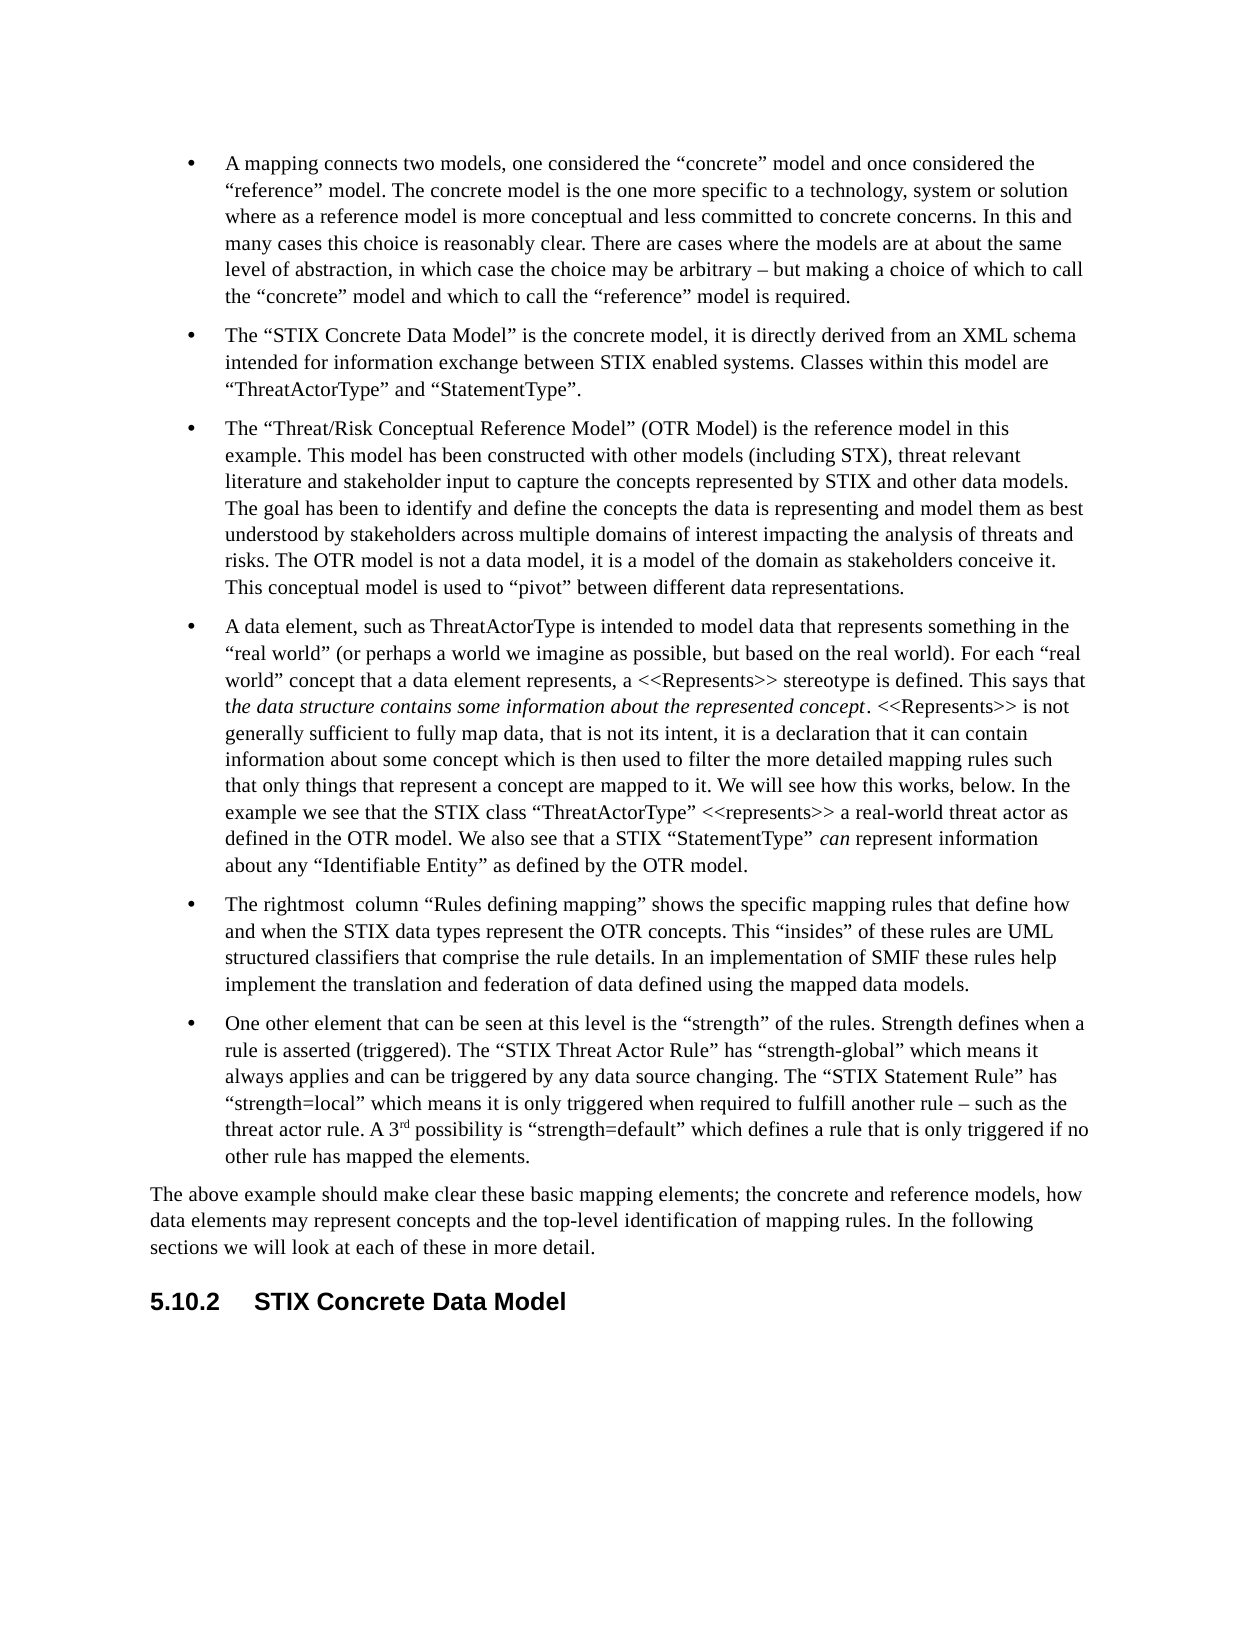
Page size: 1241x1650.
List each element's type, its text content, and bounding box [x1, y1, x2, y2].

list The rightmost column “Rules defining mapping” shows the specific mapping rules that define how and when the STIX data types represent the OTR concepts. This “insides” of these rules are UML structured classifiers that comprise the rule details. In an implementation of SMIF these rules help implement the translation and federation of data defined using the mapped data models. [187, 891, 1090, 996]
list The “STIX Concrete Data Model” is the concrete model, it is directly derived from an XML schema intended for information exchange between STIX enabled systems. Classes within this model are “ThreatActorType” and “StatementType”. [187, 322, 1090, 400]
list A mapping connects two models, one considered the “concrete” model and once considered the “reference” model. The concrete model is the one more specific to a technology, system or solution where as a reference model is more conceptual and less committed to concrete concerns. In this and many cases this choice is reasonably clear. There are cases where the models are at about the same level of abstraction, in which case the choice may be arbitrary – but making a choice of which to call the “concrete” model and which to call the “reference” model is required. [187, 150, 1090, 308]
list One other element that can be seen at this level is the “strength” of the rules. Strength defines when a rule is asserted (triggered). The “STIX Threat Actor Rule” has “strength-global” which means it always applies and can be triggered by any data source changing. The “STIX Statement Rule” has “strength=local” which means it is only triggered when required to fulfill another rule – such as the threat actor rule. A 3rd possibility is “strength=default” which defines a rule that is only triggered if no other rule has mapped the elements. [187, 1010, 1090, 1168]
list A data element, such as ThreatActorType is intended to model data that represents something in the “real world” (or perhaps a world we imagine as possible, but based on the real world). For each “real world” concept that a data element represents, a <<Represents>> stereotype is defined. This says that the data structure contains some information about the represented concept. <<Represents>> is not generally sufficient to fully map data, that is not its intent, it is a declaration that it can contain information about some concept which is then used to filter the more detailed mapping rules such that only things that represent a concept are mapped to it. We will see how this works, below. In the example we see that the STIX class “ThreatActorType” <<represents>> a real-world threat actor as defined in the OTR model. We also see that a STIX “StatementType” can represent information about any “Identifiable Entity” as defined by the OTR model. [187, 613, 1090, 877]
list The “Threat/Risk Conceptual Reference Model” (OTR Model) is the reference model in this example. This model has been constructed with other models (including STX), threat relevant literature and stakeholder input to capture the concepts represented by STIX and other data models. The goal has been to identify and define the concepts the data is representing and model them as best understood by stakeholders across multiple domains of interest impacting the analysis of threats and risks. The OTR model is not a data model, it is a model of the domain as stakeholders conceive it. This conceptual model is used to “pivot” between different data representations. [187, 414, 1090, 599]
text The above example should make clear these basic mapping elements; the concrete and reference models, how data elements may represent concepts and the top-level identification of mapping rules. In the following sections we will look at each of these in more detail. [150, 1182, 1090, 1259]
subtitle STIX Concrete Data Model [150, 1287, 1090, 1316]
